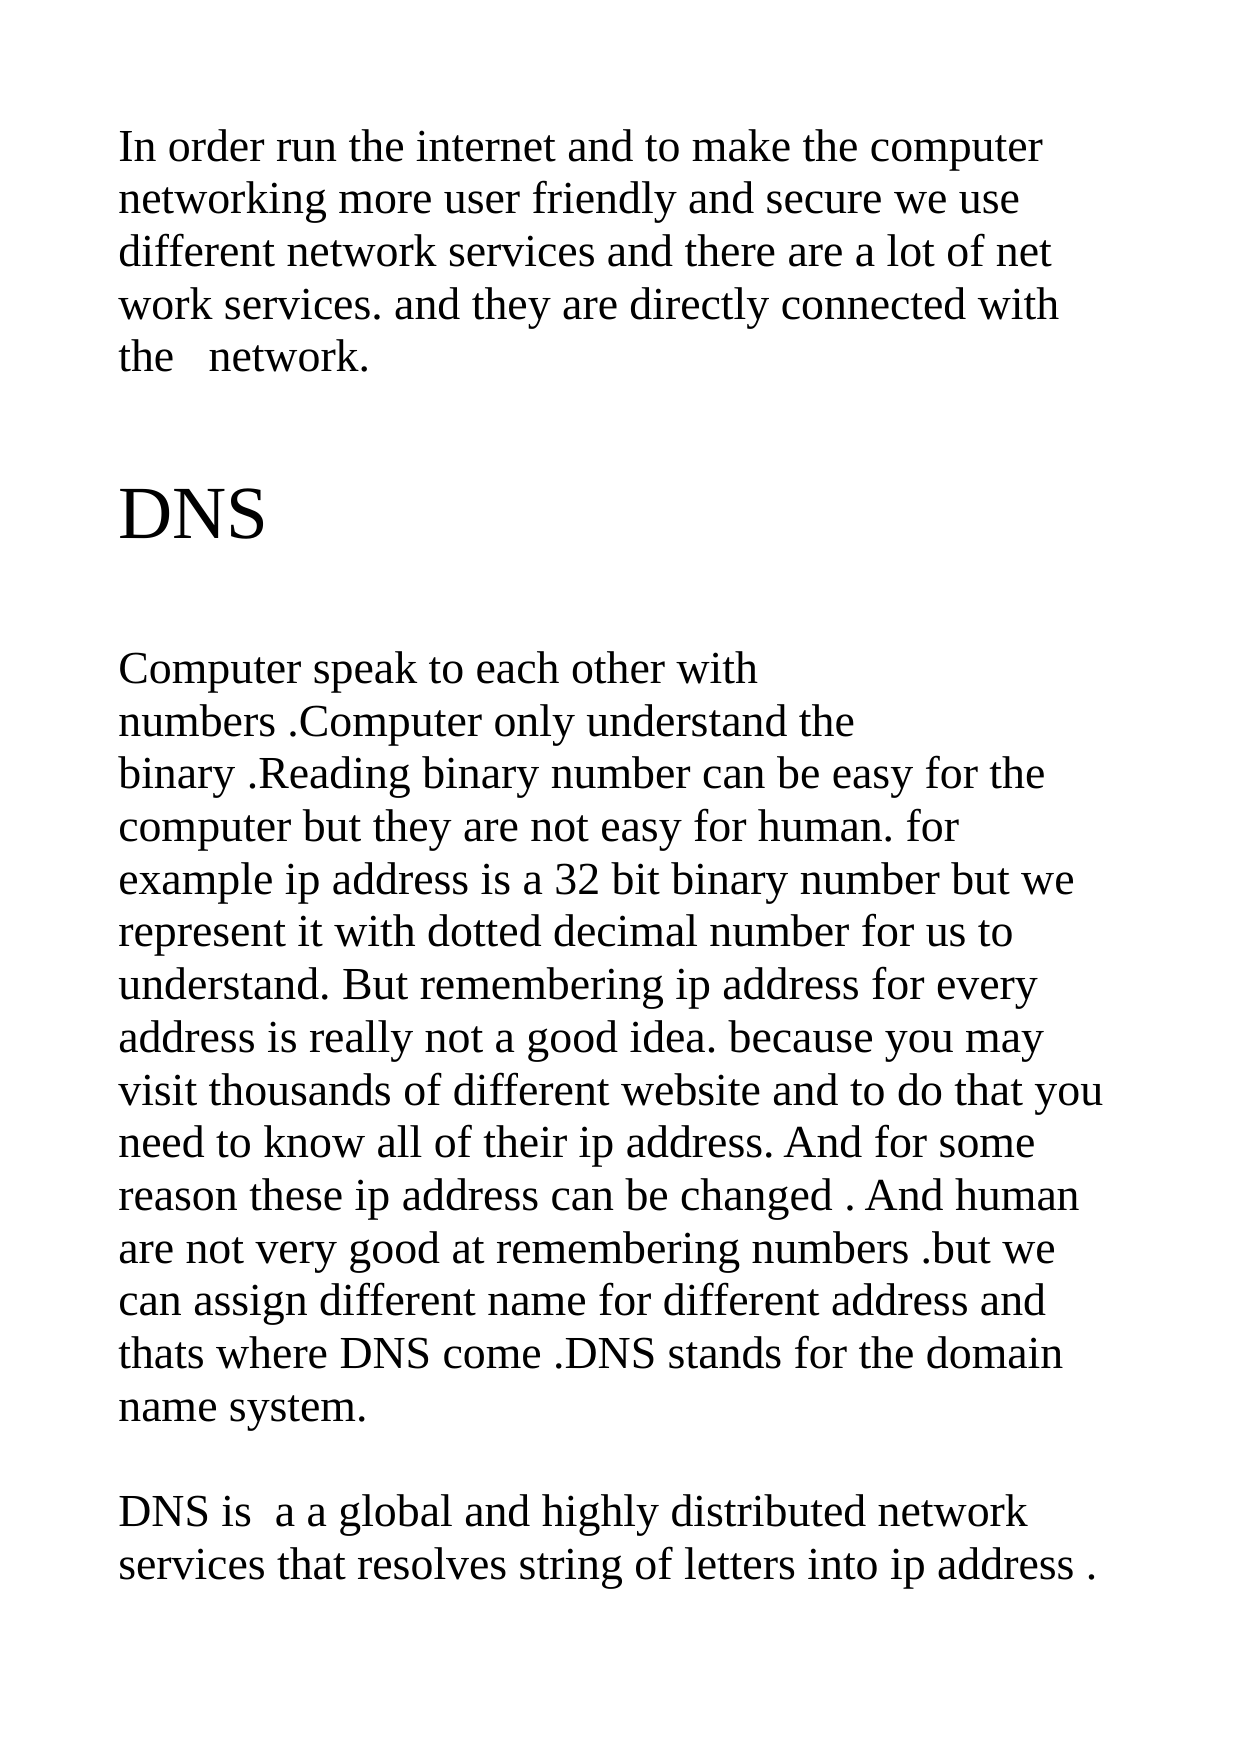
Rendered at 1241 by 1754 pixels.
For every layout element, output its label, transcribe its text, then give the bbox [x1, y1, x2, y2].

text DNS is a a global and highly distributed network services that resolves string of letters into ip address . [118, 1484, 1122, 1589]
text In order run the internet and to make the computer networking more user friendly and secure we use different network services and there are a lot of net work services. and they are directly connected with the network. [118, 118, 1122, 382]
text DNS [118, 468, 1122, 554]
text Computer speak to each other with numbers .Computer only understand the binary .Reading binary number can be easy for the computer but they are not easy for human. for example ip address is a 32 bit binary number but we represent it with dotted decimal number for us to understand. But remembering ip address for every address is really not a good idea. because you may visit thousands of different website and to do that you need to know all of their ip address. And for some reason these ip address can be changed . And human are not very good at remembering numbers .but we can assign different name for different address and thats where DNS come .DNS stands for the domain name system. [118, 640, 1122, 1431]
